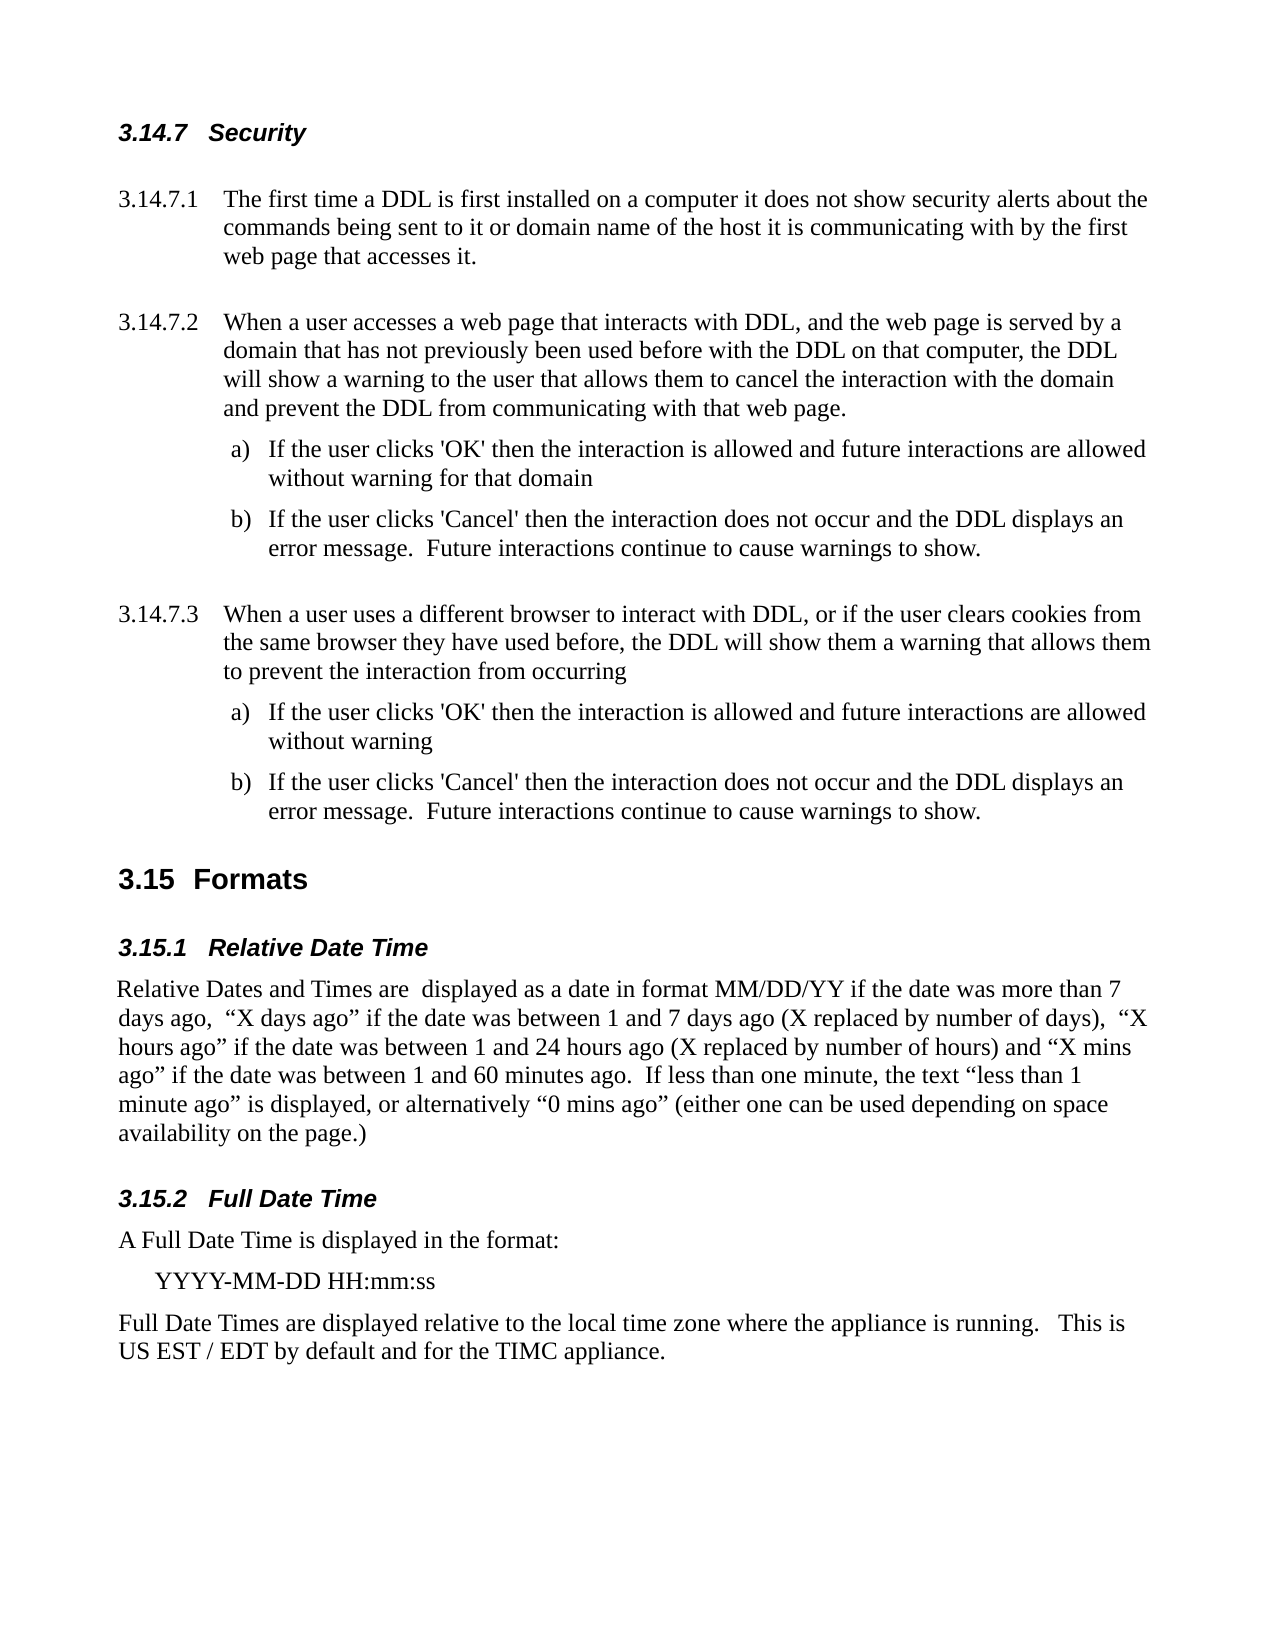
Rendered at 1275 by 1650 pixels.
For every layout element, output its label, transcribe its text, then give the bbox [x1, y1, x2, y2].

subtitle When a user accesses a web page that interacts with DDL, and the web page is served by a domain that has not previously been used before with the DDL on that computer, the DDL will show a warning to the user that allows them to cancel the interaction with the domain and prevent the DDL from communicating with that web page. [118, 307, 1157, 421]
list If the user clicks 'OK' then the interaction is allowed and future interactions are allowed without warning [231, 697, 1157, 754]
text Relative Dates and Times are displayed as a date in format MM/DD/YY if the date was more than 7 days ago, “X days ago” if the date was between 1 and 7 days ago (X replaced by number of days), “X hours ago” if the date was between 1 and 24 hours ago (X replaced by number of hours) and “X mins ago” if the date was between 1 and 60 minutes ago. If less than one minute, the text “less than 1 minute ago” is displayed, or alternatively “0 mins ago” (either one can be used depending on space availability on the page.) [116, 974, 1157, 1147]
text A Full Date Time is displayed in the format: [118, 1225, 1157, 1254]
subtitle The first time a DDL is first installed on a computer it does not show security alerts about the commands being sent to it or domain name of the host it is communicating with by the first web page that accesses it. [118, 184, 1157, 270]
subtitle Relative Date Time [118, 933, 1157, 962]
subtitle Full Date Time [118, 1184, 1157, 1213]
list If the user clicks 'OK' then the interaction is allowed and future interactions are allowed without warning for that domain [231, 434, 1157, 491]
list If the user clicks 'Cancel' then the interaction does not occur and the DDL displays an error message. Future interactions continue to cause warnings to show. [231, 504, 1157, 561]
subtitle Formats [118, 862, 1157, 896]
text Full Date Times are displayed relative to the local time zone where the appliance is running. This is US EST / EDT by default and for the TIMC appliance. [118, 1308, 1157, 1365]
subtitle Security [118, 118, 1157, 147]
subtitle When a user uses a different browser to interact with DDL, or if the user clears cookies from the same browser they have used before, the DDL will show them a warning that allows them to prevent the interaction from occurring [118, 599, 1157, 684]
list If the user clicks 'Cancel' then the interaction does not occur and the DDL displays an error message. Future interactions continue to cause warnings to show. [231, 767, 1157, 824]
text YYYY-MM-DD HH:mm:ss [154, 1266, 1157, 1295]
